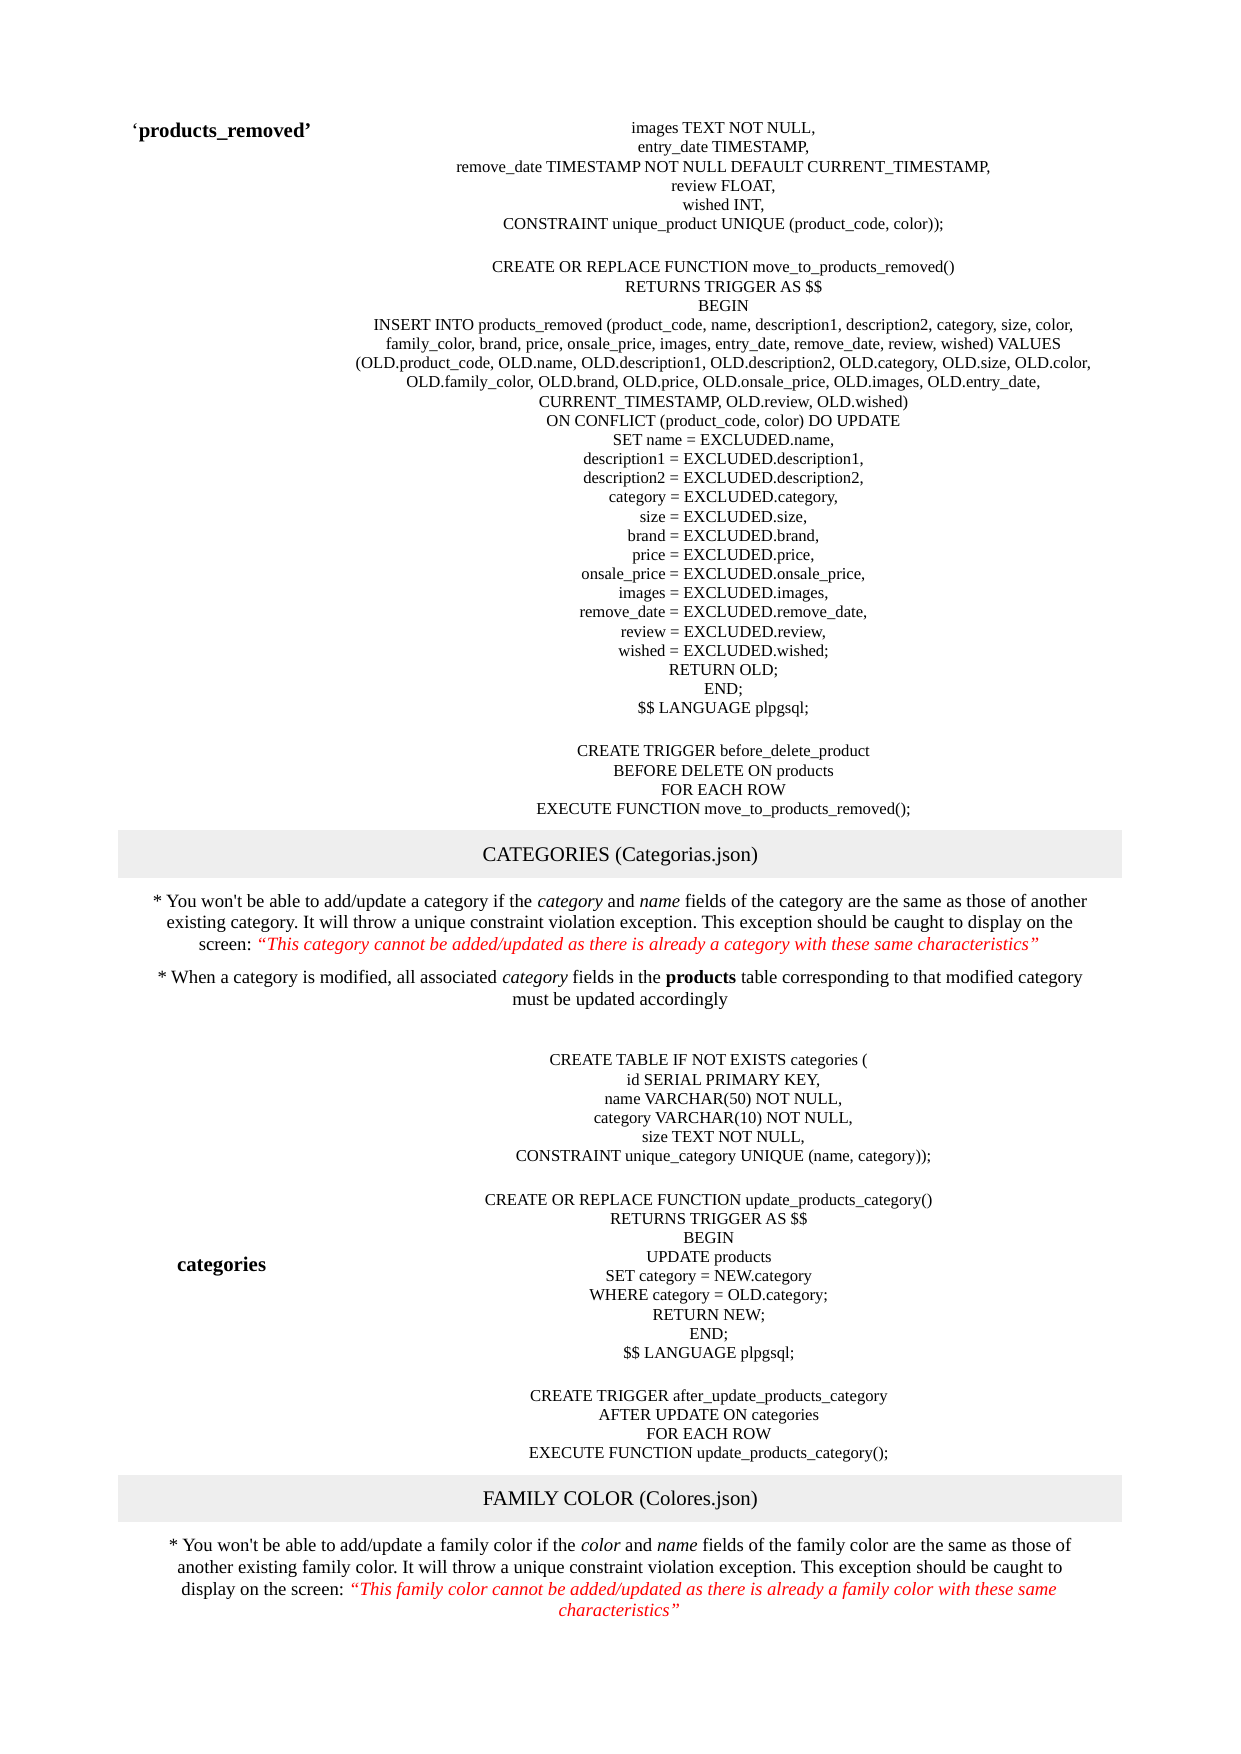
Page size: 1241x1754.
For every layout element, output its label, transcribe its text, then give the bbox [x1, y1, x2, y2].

table_cell images TEXT NOT NULL, entry_date TIMESTAMP, remove_date TIMESTAMP NOT NULL DEFAULT CURRENT_TIMESTAMP, review FLOAT, wished INT, CONSTRAINT unique_product UNIQUE (product_code, color)); CREATE OR REPLACE FUNCTION move_to_products_removed() RETURNS TRIGGER AS $$ BEGIN INSERT INTO products_removed (product_code, name, description1, description2, category, size, color, family_color, brand, price, onsale_price, images, entry_date, remove_date, review, wished) VALUES (OLD.product_code, OLD.name, OLD.description1, OLD.description2, OLD.category, OLD.size, OLD.color, OLD.family_color, OLD.brand, OLD.price, OLD.onsale_price, OLD.images, OLD.entry_date, CURRENT_TIMESTAMP, OLD.review, OLD.wished) ON CONFLICT (product_code, color) DO UPDATE SET name = EXCLUDED.name, description1 = EXCLUDED.description1, description2 = EXCLUDED.description2, category = EXCLUDED.category, size = EXCLUDED.size, brand = EXCLUDED.brand, price = EXCLUDED.price, onsale_price = EXCLUDED.onsale_price, images = EXCLUDED.images, remove_date = EXCLUDED.remove_date, review = EXCLUDED.review, wished = EXCLUDED.wished; RETURN OLD; END; $$ LANGUAGE plpgsql; CREATE TRIGGER before_delete_product BEFORE DELETE ON products FOR EACH ROW EXECUTE FUNCTION move_to_products_removed(); [325, 118, 1122, 830]
table_cell FAMILY COLOR (Colores.json) [118, 1475, 1122, 1522]
table_cell CREATE TABLE IF NOT EXISTS categories ( id SERIAL PRIMARY KEY, name VARCHAR(50) NOT NULL, category VARCHAR(10) NOT NULL, size TEXT NOT NULL, CONSTRAINT unique_category UNIQUE (name, category)); CREATE OR REPLACE FUNCTION update_products_category() RETURNS TRIGGER AS $$ BEGIN UPDATE products SET category = NEW.category WHERE category = OLD.category; RETURN NEW; END; $$ LANGUAGE plpgsql; CREATE TRIGGER after_update_products_category AFTER UPDATE ON categories FOR EACH ROW EXECUTE FUNCTION update_products_category(); [325, 1021, 1122, 1474]
table_cell * You won't be able to add/update a family color if the color and name fields of the family color are the same as those of another existing family color. It will throw a unique constraint violation exception. This exception should be caught to display on the screen: “This family color cannot be added/updated as there is already a family color with these same characteristics” [118, 1522, 1122, 1632]
table_cell CATEGORIES (Categorias.json) [118, 830, 1122, 878]
table_cell categories [118, 1021, 324, 1474]
table_cell ‘products_removed’ [118, 118, 324, 830]
table_cell * You won't be able to add/update a category if the category and name fields of the category are the same as those of another existing category. It will throw a unique constraint violation exception. This exception should be caught to display on the screen: “This category cannot be added/updated as there is already a category with these same characteristics” * When a category is modified, all associated category fields in the products table corresponding to that modified category must be updated accordingly [118, 878, 1122, 1021]
